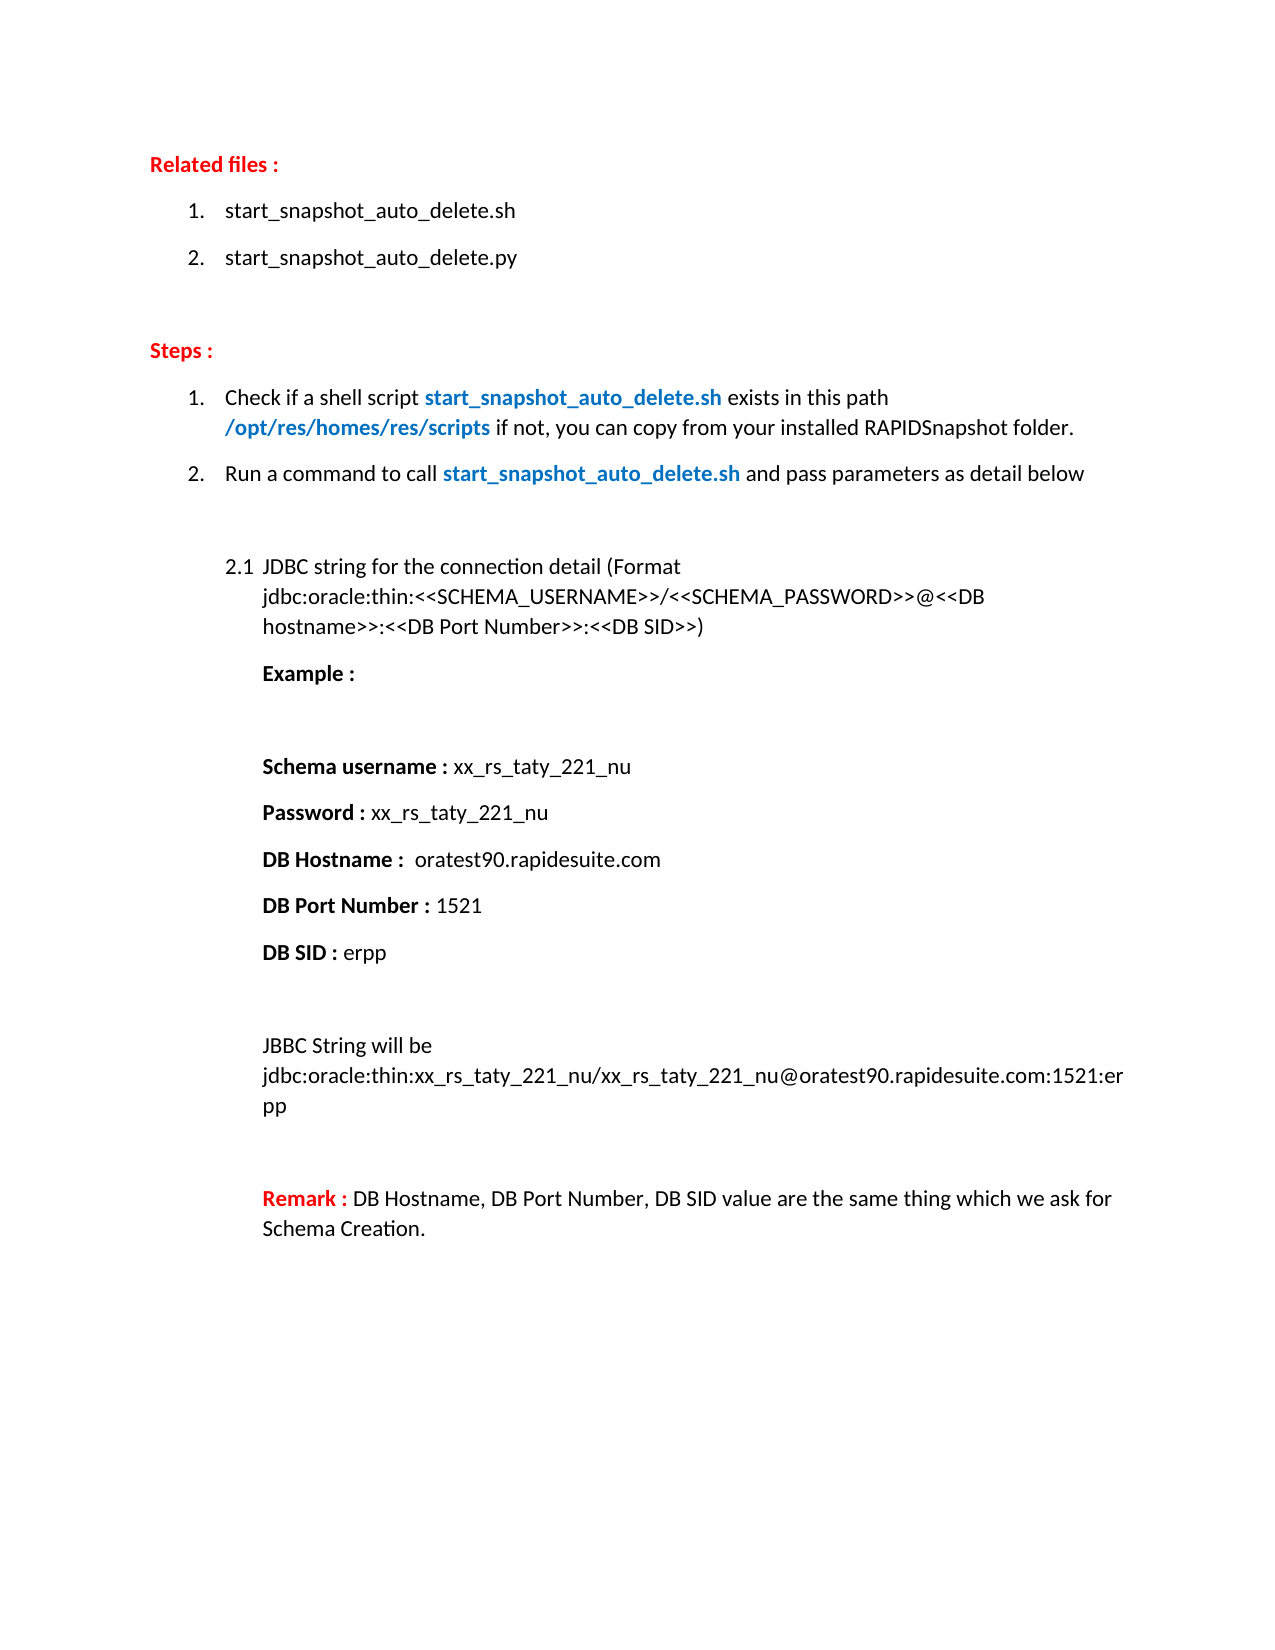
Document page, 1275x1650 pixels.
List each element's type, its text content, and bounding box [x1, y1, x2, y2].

list Example : [262, 659, 1125, 687]
list start_snapshot_auto_delete.py [187, 243, 1125, 271]
list Password : xx_rs_taty_221_nu [262, 798, 1125, 826]
list DB Hostname : oratest90.rapidesuite.com [262, 845, 1125, 873]
list Remark : DB Hostname, DB Port Number, DB SID value are the same thing which we ask for Schema Creation. [262, 1184, 1125, 1242]
list JBBC String will be jdbc:oracle:thin:xx_rs_taty_221_nu/xx_rs_taty_221_nu@oratest90.rapidesuite.com:1521:erpp [262, 1031, 1125, 1119]
list DB Port Number : 1521 [262, 892, 1125, 919]
list start_snapshot_auto_delete.sh [187, 197, 1125, 224]
list Check if a shell script start_snapshot_auto_delete.sh exists in this path /opt/res/homes/res/scripts if not, you can copy from your installed RAPIDSnapshot folder. [187, 383, 1125, 441]
list DB SID : erpp [262, 938, 1125, 966]
text Steps : [150, 336, 1125, 364]
list Schema username : xx_rs_taty_221_nu [262, 752, 1125, 780]
list JDBC string for the connection detail (Format jdbc:oracle:thin:<<SCHEMA_USERNAME>>/<<SCHEMA_PASSWORD>>@<<DB hostname>>:<<DB Port Number>>:<<DB SID>>) [225, 552, 1125, 640]
text Related files : [150, 150, 1125, 178]
list Run a command to call start_snapshot_auto_delete.sh and pass parameters as detail below [187, 459, 1125, 487]
